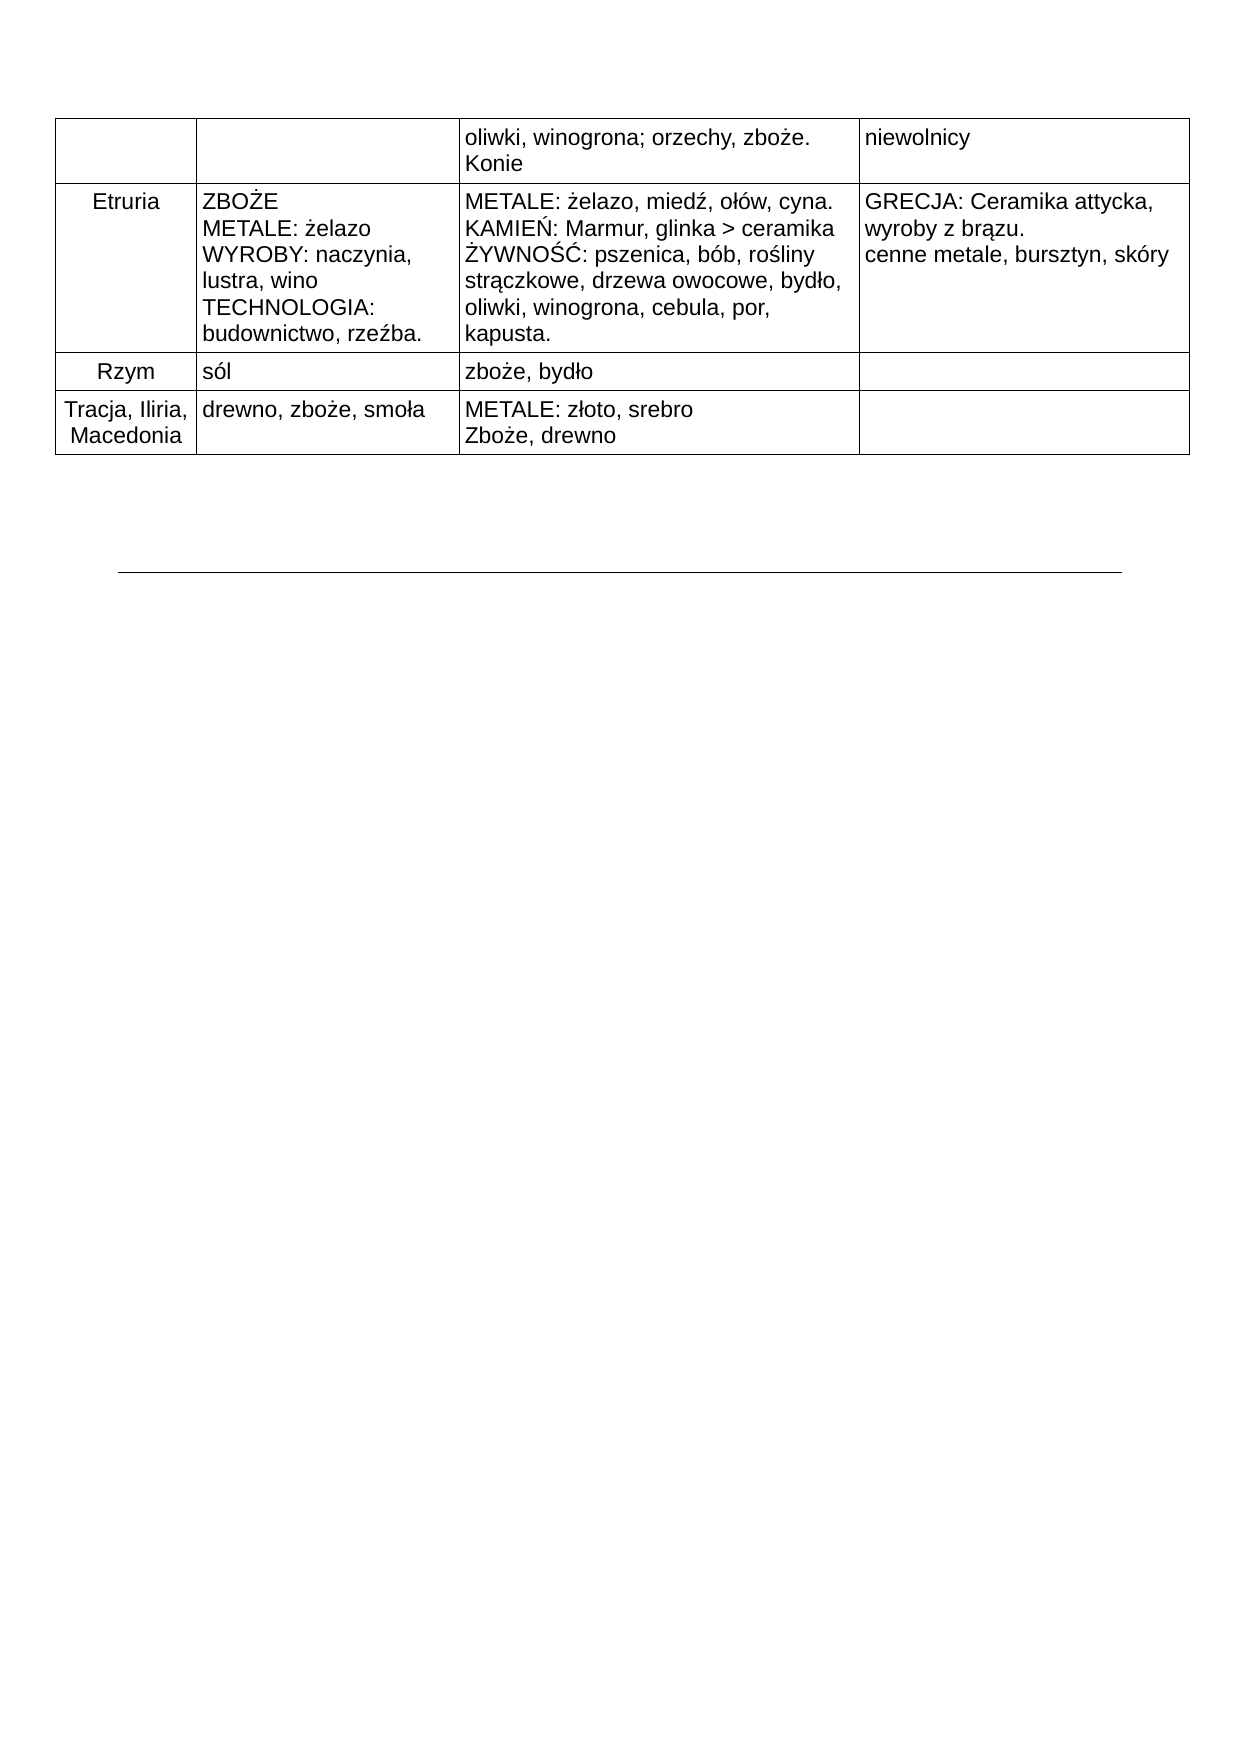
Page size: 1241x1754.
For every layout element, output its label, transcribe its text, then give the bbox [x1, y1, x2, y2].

table_cell oliwki, winogrona; orzechy, zboże. Konie [460, 119, 859, 182]
table_cell Etruria [56, 184, 196, 352]
table_cell ZBOŻE METALE: żelazo WYROBY: naczynia, lustra, wino TECHNOLOGIA: budownictwo, rzeźba. [197, 184, 459, 352]
table_cell [197, 119, 459, 182]
table_cell GRECJA: Ceramika attycka, wyroby z brązu. cenne metale, bursztyn, skóry [860, 184, 1189, 352]
table_cell Tracja, Iliria, Macedonia [56, 391, 196, 454]
table_cell [860, 391, 1189, 454]
table_cell sól [197, 353, 459, 390]
table_cell METALE: żelazo, miedź, ołów, cyna. KAMIEŃ: Marmur, glinka > ceramika ŻYWNOŚĆ: pszenica, bób, rośliny strączkowe, drzewa owocowe, bydło, oliwki, winogrona, cebula, por, kapusta. [460, 184, 859, 352]
table_cell niewolnicy [860, 119, 1189, 182]
table_cell METALE: złoto, srebro Zboże, drewno [460, 391, 859, 454]
table_cell [860, 353, 1189, 390]
table_cell Rzym [56, 353, 196, 390]
table_cell drewno, zboże, smoła [197, 391, 459, 454]
table_cell zboże, bydło [460, 353, 859, 390]
table_cell [56, 119, 196, 182]
